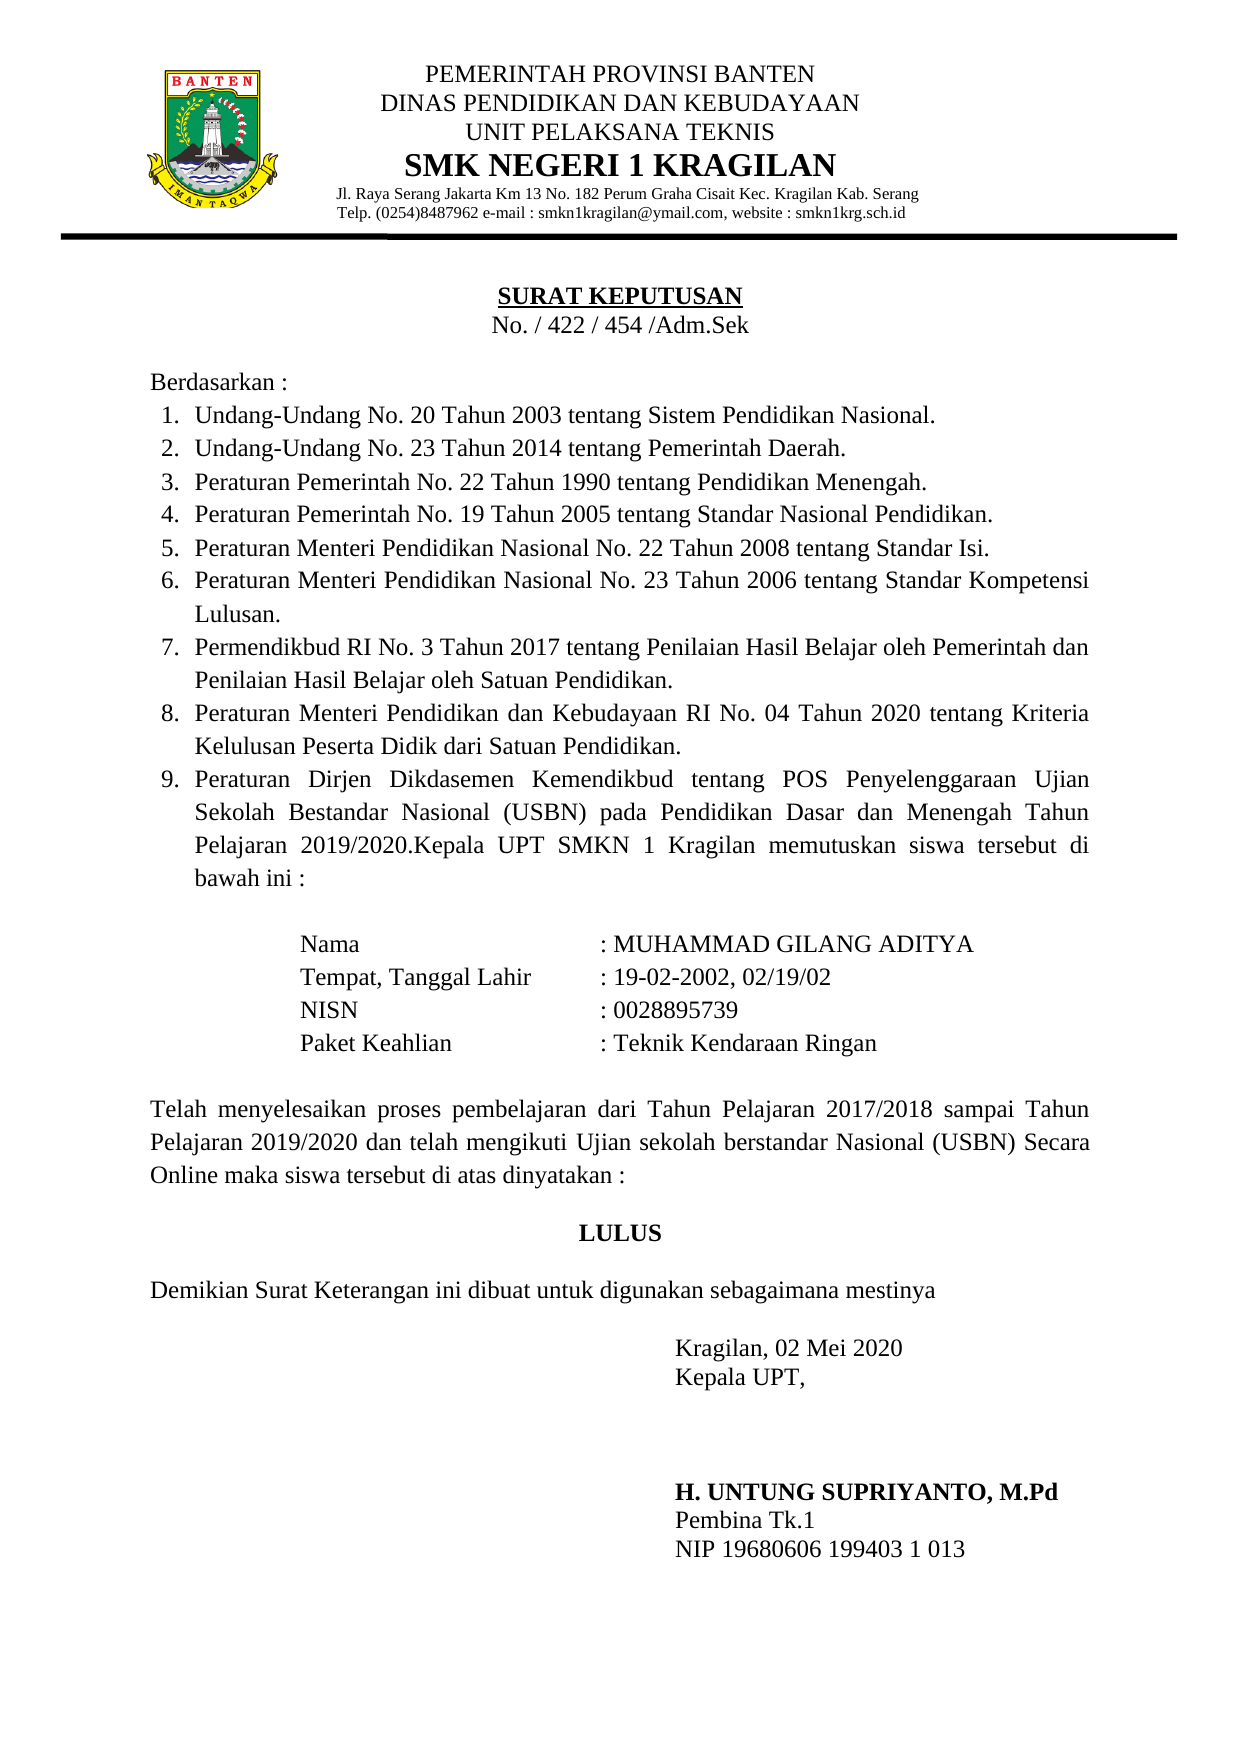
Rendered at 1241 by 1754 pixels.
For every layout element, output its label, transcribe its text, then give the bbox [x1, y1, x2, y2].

list Peraturan Menteri Pendidikan Nasional No. 23 Tahun 2006 tentang Standar Kompetensi Lulusan. [179, 566, 1090, 627]
text LULUS [150, 1218, 1090, 1247]
list Undang-Undang No. 20 Tahun 2003 tentang Sistem Pendidikan Nasional. [179, 401, 1090, 429]
text NIP 19680606 199403 1 013 [150, 1534, 1090, 1563]
text Paket Keahlian : Teknik Kendaraan Ringan [150, 1028, 1090, 1057]
text Nama : MUHAMMAD GILANG ADITYA [150, 929, 1090, 958]
text No. / 422 / 454 /Adm.Sek [150, 310, 1090, 339]
text Kragilan, 02 Mei 2020 [150, 1333, 1090, 1362]
text Tempat, Tanggal Lahir : 19-02-2002, 02/19/02 [150, 962, 1090, 991]
text Telah menyelesaikan proses pembelajaran dari Tahun Pelajaran 2017/2018 sampai Tahun Pelajaran 2019/2020 dan telah mengikuti Ujian sekolah berstandar Nasional (USBN) Secara Online maka siswa tersebut di atas dinyatakan : [150, 1094, 1090, 1189]
text Kepala UPT, [150, 1362, 1090, 1391]
picture [146, 70, 279, 208]
list Peraturan Pemerintah No. 22 Tahun 1990 tentang Pendidikan Menengah. [179, 467, 1090, 495]
text SURAT KEPUTUSAN [150, 281, 1090, 310]
list Peraturan Dirjen Dikdasemen Kemendikbud tentang POS Penyelenggaraan Ujian Sekolah Bestandar Nasional (USBN) pada Pendidikan Dasar dan Menengah Tahun Pelajaran 2019/2020.Kepala UPT SMKN 1 Kragilan memutuskan siswa tersebut di bawah ini : [179, 764, 1090, 892]
list Peraturan Pemerintah No. 19 Tahun 2005 tentang Standar Nasional Pendidikan. [179, 499, 1090, 528]
list Permendikbud RI No. 3 Tahun 2017 tentang Penilaian Hasil Belajar oleh Pemerintah dan Penilaian Hasil Belajar oleh Satuan Pendidikan. [179, 632, 1090, 693]
text Pembina Tk.1 [150, 1506, 1090, 1534]
text Berdasarkan : [150, 367, 1090, 396]
list Undang-Undang No. 23 Tahun 2014 tentang Pemerintah Daerah. [179, 433, 1090, 462]
list Peraturan Menteri Pendidikan dan Kebudayaan RI No. 04 Tahun 2020 tentang Kriteria Kelulusan Peserta Didik dari Satuan Pendidikan. [179, 698, 1090, 759]
text H. UNTUNG SUPRIYANTO, M.Pd [150, 1477, 1090, 1506]
text NISN : 0028895739 [150, 995, 1090, 1024]
list Peraturan Menteri Pendidikan Nasional No. 22 Tahun 2008 tentang Standar Isi. [179, 533, 1090, 561]
text Demikian Surat Keterangan ini dibuat untuk digunakan sebagaimana mestinya [150, 1276, 1090, 1304]
